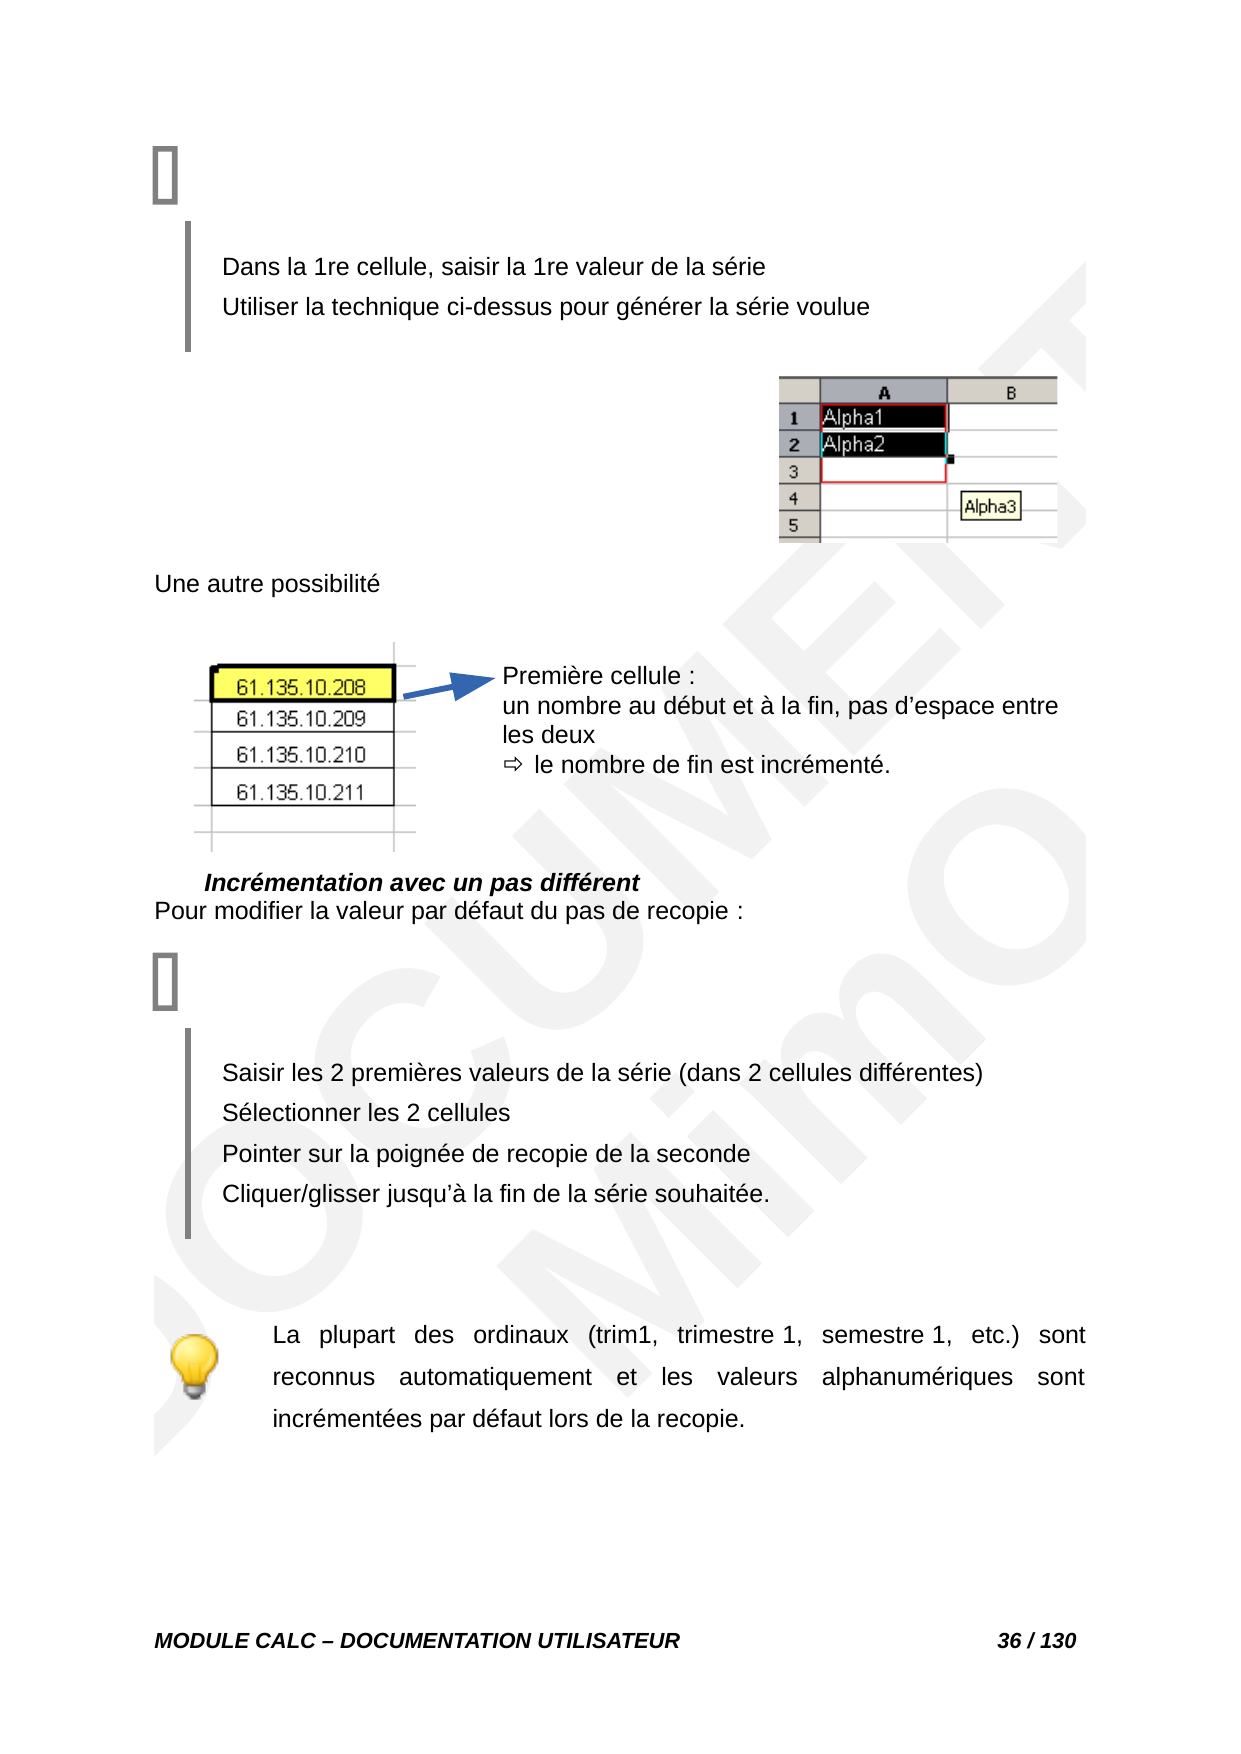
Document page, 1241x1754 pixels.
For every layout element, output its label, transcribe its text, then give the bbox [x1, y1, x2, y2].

table_header [154, 626, 496, 869]
text Utiliser la technique ci-dessus pour générer la série voulue [191, 261, 1086, 352]
text 8 [151, 118, 1086, 221]
text Pointer sur la poignée de recopie de la seconde [191, 1108, 1086, 1149]
text Une autre possibilité [154, 570, 1086, 598]
text Cliquer/glisser jusqu’à la fin de la série souhaitée. [191, 1149, 1086, 1239]
picture [779, 376, 1058, 543]
text 8 [151, 924, 1086, 1027]
picture [161, 1333, 229, 1402]
text Pour modifier la valeur par défaut du pas de recopie : [154, 897, 1086, 924]
text Saisir les 2 premières valeurs de la série (dans 2 cellules différentes) [185, 1027, 1086, 1068]
subtitle Incrémentation avec un pas différent [204, 869, 1086, 897]
text Sélectionner les 2 cellules [191, 1068, 1086, 1108]
text La plupart des ordinaux (trim1, trimestre 1, semestre 1, etc.) sont reconnus automatiquement et les valeurs alphanumériques sont incrémentées par défaut lors de la recopie. [272, 1321, 1086, 1433]
text Dans la 1re cellule, saisir la 1re valeur de la série [191, 221, 1086, 261]
picture [194, 642, 417, 852]
table_header Première cellule : un nombre au début et à la fin, pas d’espace entre les deux  le nombre de fin est incrémenté. [496, 626, 1087, 869]
